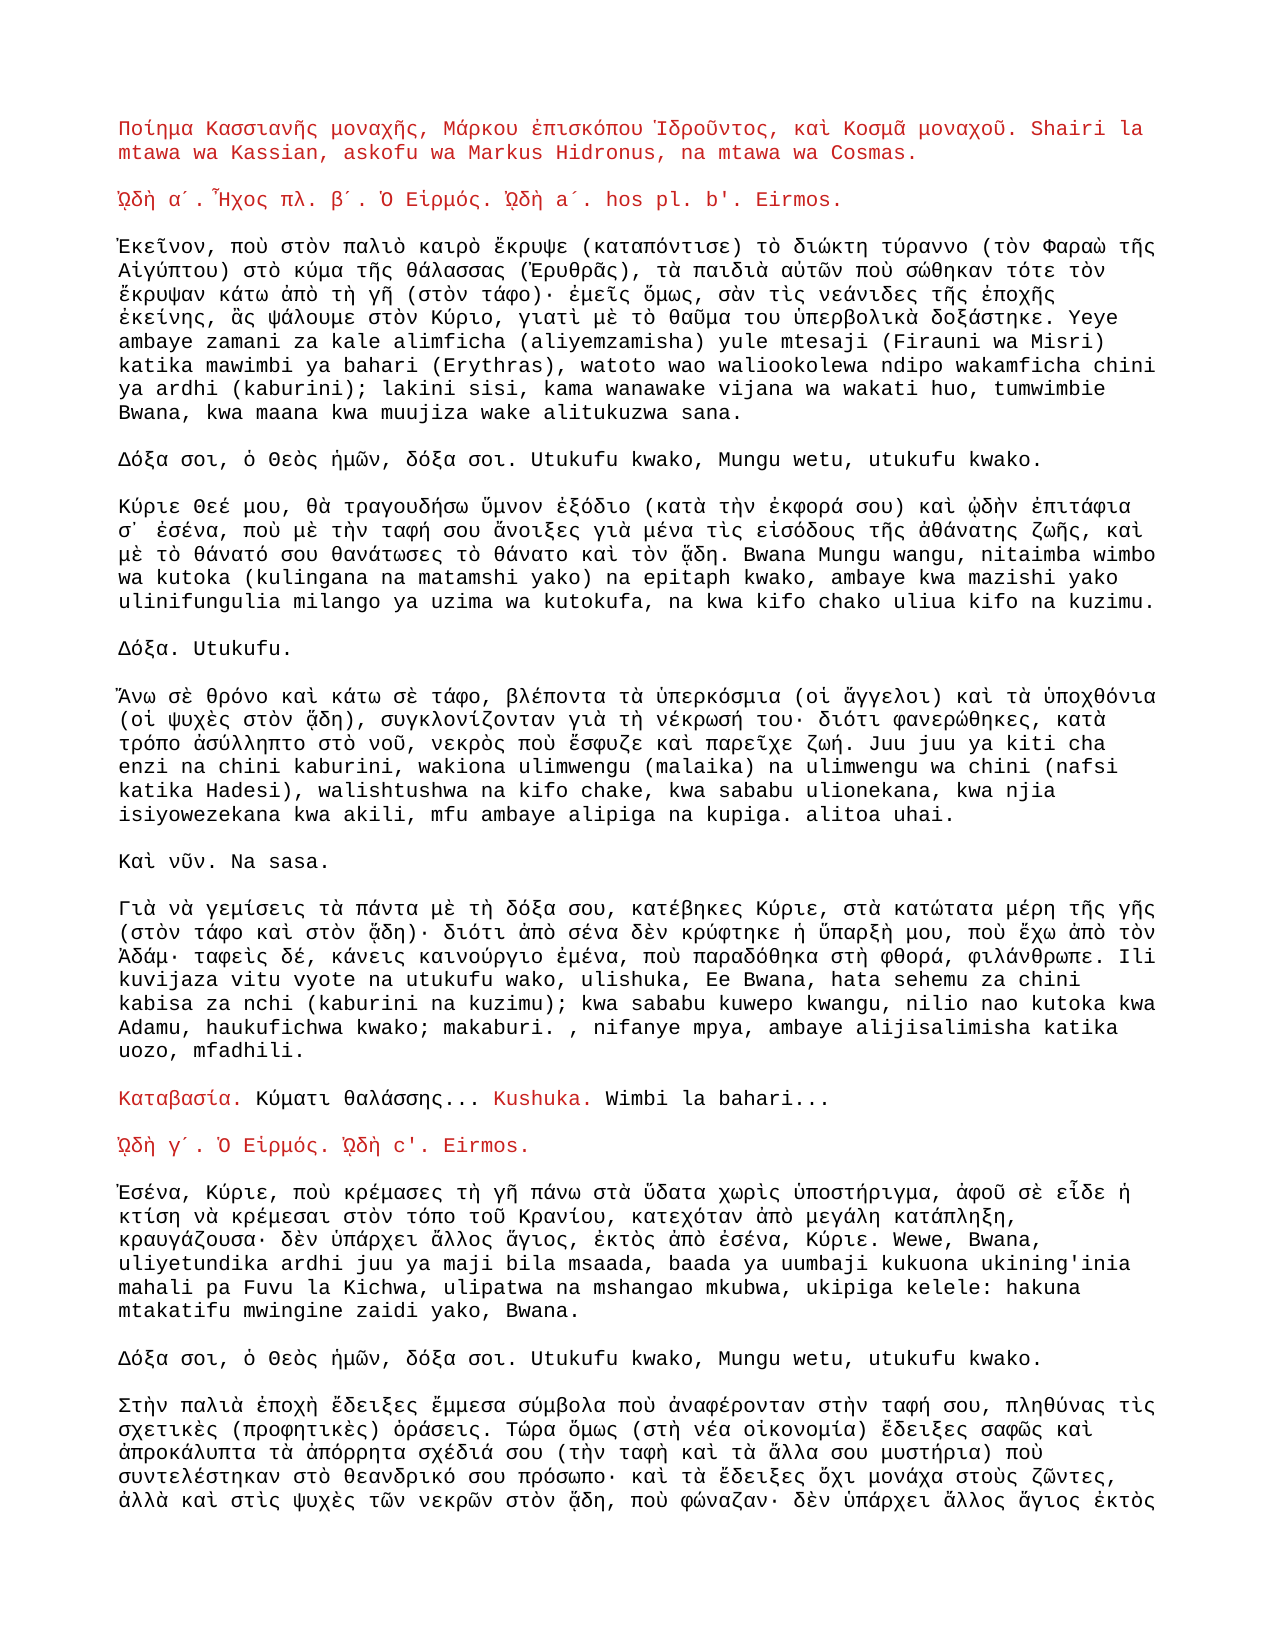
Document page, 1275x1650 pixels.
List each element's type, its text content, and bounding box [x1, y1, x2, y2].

text Καταβασία. Κύματι θαλάσσης... Kushuka. Wimbi la bahari... [118, 1088, 1157, 1111]
text Δόξα σοι, ὁ Θεὸς ἡμῶν, δόξα σοι. Utukufu kwako, Mungu wetu, utukufu kwako. [118, 449, 1157, 473]
text Στὴν παλιὰ ἐποχὴ ἔδειξες ἔμμεσα σύμβολα ποὺ ἀναφέρονταν στὴν ταφή σου, πληθύνας τὶς σχετικὲς (προφητικὲς) ὁράσεις. Τώρα ὅμως (στὴ νέα οἰκονομία) ἔδειξες σαφῶς καὶ ἀπροκάλυπτα τὰ ἀπόρρητα σχέδιά σου (τὴν ταφὴ καὶ τὰ ἄλλα σου μυστήρια) ποὺ συντελέστηκαν στὸ θεανδρικό σου πρόσωπο· καὶ τὰ ἔδειξες ὄχι μονάχα στοὺς ζῶντες, ἀλλὰ καὶ στὶς ψυχὲς τῶν νεκρῶν στὸν ᾅδη, ποὺ φώναζαν· δὲν ὑπάρχει ἄλλος ἅγιος ἐκτὸς [118, 1395, 1157, 1513]
text Ποίημα Κασσιανῆς μοναχῆς, Μάρκου ἐπισκόπου Ἱδροῦντος, καὶ Κοσμᾶ μοναχοῦ. Shairi la mtawa wa Kassian, askofu wa Markus Hidronus, na mtawa wa Cosmas. [118, 118, 1157, 165]
text Κύριε Θεέ μου, θὰ τραγουδήσω ὕμνον ἐξόδιο (κατὰ τὴν ἐκφορά σου) καὶ ᾠδὴν ἐπιτάφια σ᾿ ἐσένα, ποὺ μὲ τὴν ταφή σου ἄνοιξες γιὰ μένα τὶς εἰσόδους τῆς ἀθάνατης ζωῆς, καὶ μὲ τὸ θάνατό σου θανάτωσες τὸ θάνατο καὶ τὸν ᾅδη. Bwana Mungu wangu, nitaimba wimbo wa kutoka (kulingana na matamshi yako) na epitaph kwako, ambaye kwa mazishi yako ulinifungulia milango ya uzima wa kutokufa, na kwa kifo chako uliua kifo na kuzimu. [118, 496, 1157, 615]
text ᾨδὴ α´. Ἦχος πλ. β´. Ὁ Εἱρμός. ᾨδὴ a´. hos pl. b'. Eirmos. [118, 189, 1157, 213]
text Δόξα. Utukufu. [118, 638, 1157, 662]
text Καὶ νῦν. Na sasa. [118, 851, 1157, 875]
text Ἐσένα, Κύριε, ποὺ κρέμασες τὴ γῆ πάνω στὰ ὕδατα χωρὶς ὑποστήριγμα, ἀφοῦ σὲ εἶδε ἡ κτίση νὰ κρέμεσαι στὸν τόπο τοῦ Κρανίου, κατεχόταν ἀπὸ μεγάλη κατάπληξη, κραυγάζουσα· δὲν ὑπάρχει ἄλλος ἅγιος, ἐκτὸς ἀπὸ ἐσένα, Κύριε. Wewe, Bwana, uliyetundika ardhi juu ya maji bila msaada, baada ya uumbaji kukuona ukining'inia mahali pa Fuvu la Kichwa, ulipatwa na mshangao mkubwa, ukipiga kelele: hakuna mtakatifu mwingine zaidi yako, Bwana. [118, 1182, 1157, 1324]
text Ἐκεῖνον, ποὺ στὸν παλιὸ καιρὸ ἔκρυψε (καταπόντισε) τὸ διώκτη τύραννο (τὸν Φαραὼ τῆς Αἰγύπτου) στὸ κύμα τῆς θάλασσας (Ἐρυθρᾶς), τὰ παιδιὰ αὐτῶν ποὺ σώθηκαν τότε τὸν ἔκρυψαν κάτω ἀπὸ τὴ γῆ (στὸν τάφο)· ἐμεῖς ὅμως, σὰν τὶς νεάνιδες τῆς ἐποχῆς ἐκείνης, ἂς ψάλουμε στὸν Κύριο, γιατὶ μὲ τὸ θαῦμα του ὑπερβολικὰ δοξάστηκε. Yeye ambaye zamani za kale alimficha (aliyemzamisha) yule mtesaji (Firauni wa Misri) katika mawimbi ya bahari (Erythras), watoto wao waliookolewa ndipo wakamficha chini ya ardhi (kaburini); lakini sisi, kama wanawake vijana wa wakati huo, tumwimbie Bwana, kwa maana kwa muujiza wake alitukuzwa sana. [118, 236, 1157, 426]
text ᾨδὴ γ´. Ὁ Εἱρμός. ᾨδὴ c'. Eirmos. [118, 1135, 1157, 1158]
text Ἄνω σὲ θρόνο καὶ κάτω σὲ τάφο, βλέποντα τὰ ὑπερκόσμια (οἱ ἄγγελοι) καὶ τὰ ὑποχθόνια (οἱ ψυχὲς στὸν ᾅδη), συγκλονίζονταν γιὰ τὴ νέκρωσή του· διότι φανερώθηκες, κατὰ τρόπο ἀσύλληπτο στὸ νοῦ, νεκρὸς ποὺ ἔσφυζε καὶ παρεῖχε ζωή. Juu juu ya kiti cha enzi na chini kaburini, wakiona ulimwengu (malaika) na ulimwengu wa chini (nafsi katika Hadesi), walishtushwa na kifo chake, kwa sababu ulionekana, kwa njia isiyowezekana kwa akili, mfu ambaye alipiga na kupiga. alitoa uhai. [118, 686, 1157, 827]
text Δόξα σοι, ὁ Θεὸς ἡμῶν, δόξα σοι. Utukufu kwako, Mungu wetu, utukufu kwako. [118, 1348, 1157, 1371]
text Γιὰ νὰ γεμίσεις τὰ πάντα μὲ τὴ δόξα σου, κατέβηκες Κύριε, στὰ κατώτατα μέρη τῆς γῆς (στὸν τάφο καὶ στὸν ᾅδη)· διότι ἀπὸ σένα δὲν κρύφτηκε ἡ ὕπαρξὴ μου, ποὺ ἔχω ἀπὸ τὸν Ἀδάμ· ταφεὶς δέ, κάνεις καινούργιο ἐμένα, ποὺ παραδόθηκα στὴ φθορά, φιλάνθρωπε. Ili kuvijaza vitu vyote na utukufu wako, ulishuka, Ee Bwana, hata sehemu za chini kabisa za nchi (kaburini na kuzimu); kwa sababu kuwepo kwangu, nilio nao kutoka kwa Adamu, haukufichwa kwako; makaburi. , nifanye mpya, ambaye alijisalimisha katika uozo, mfadhili. [118, 898, 1157, 1064]
